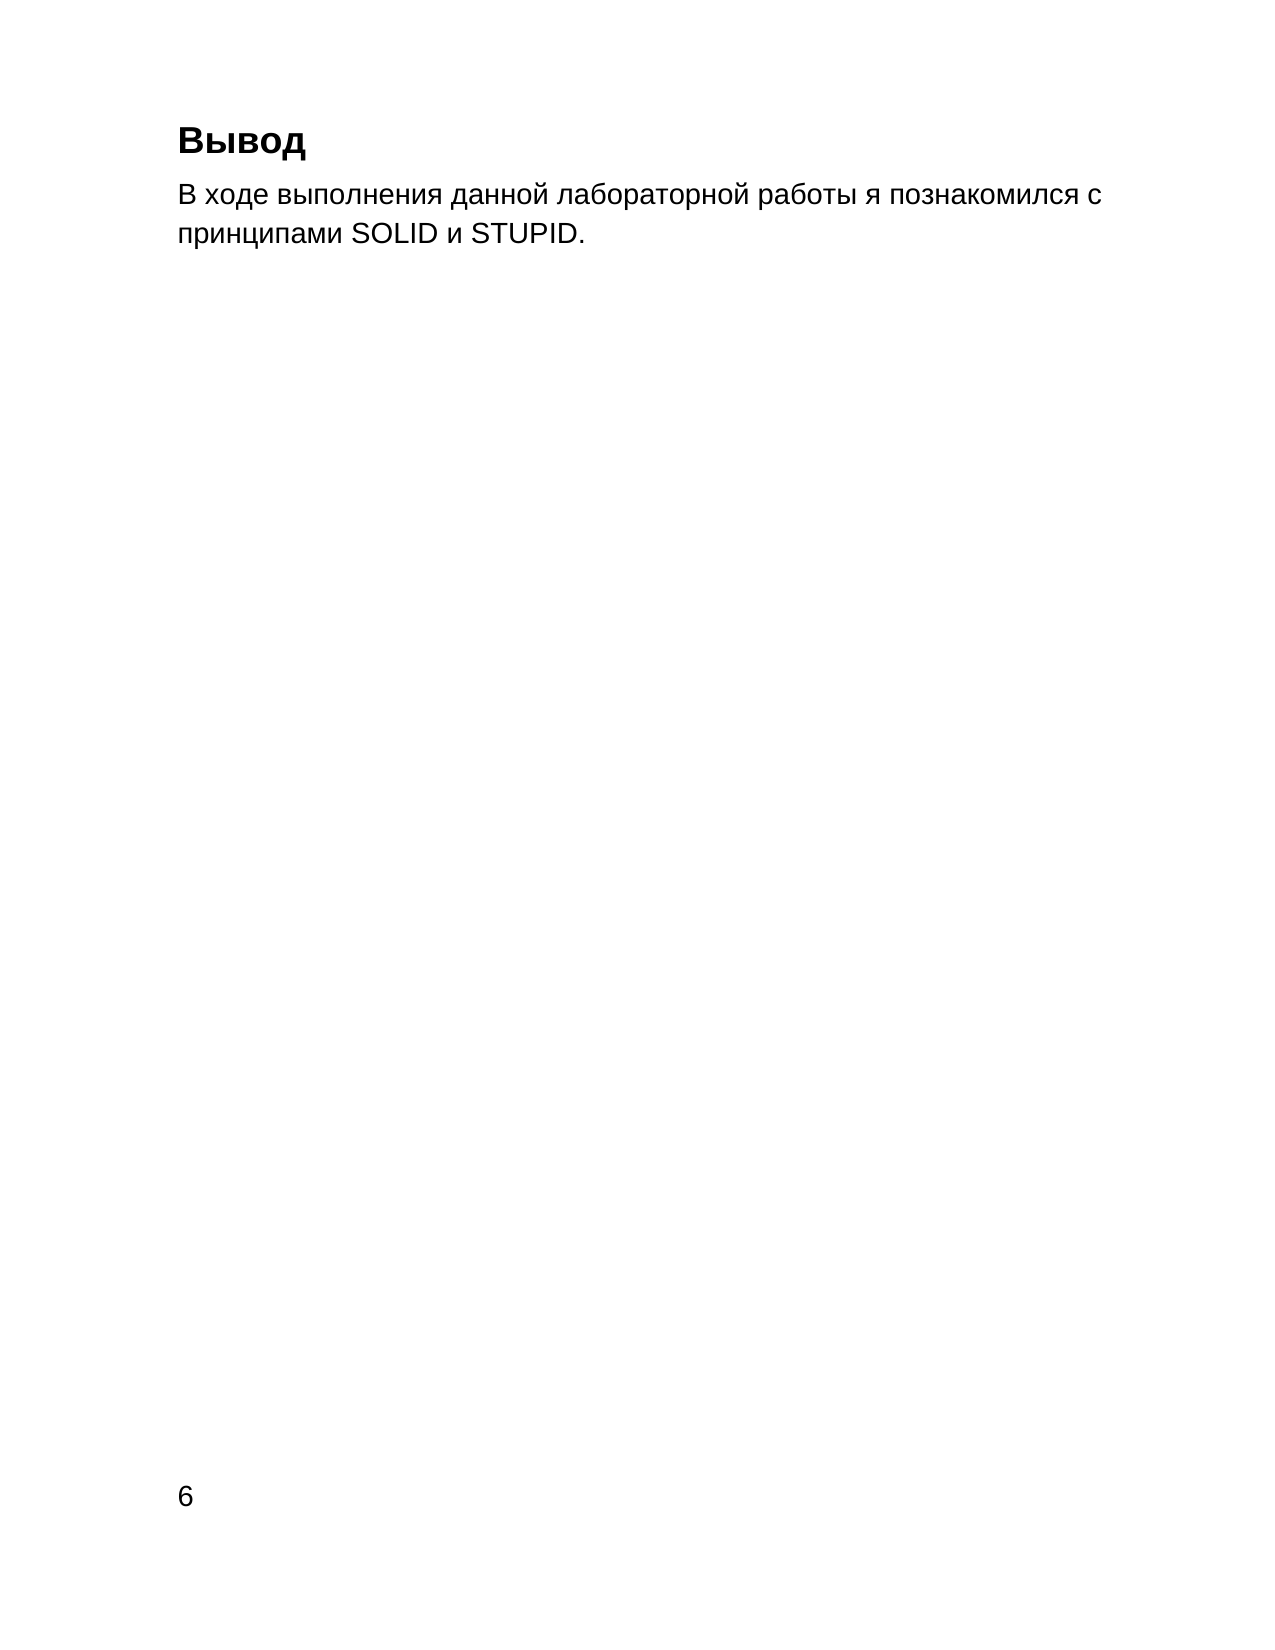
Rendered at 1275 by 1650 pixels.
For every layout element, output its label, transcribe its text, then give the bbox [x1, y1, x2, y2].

text В ходе выполнения данной лабораторной работы я познакомился с принципами SOLID и STUPID. [177, 177, 1186, 249]
subtitle Вывод [177, 118, 1186, 161]
